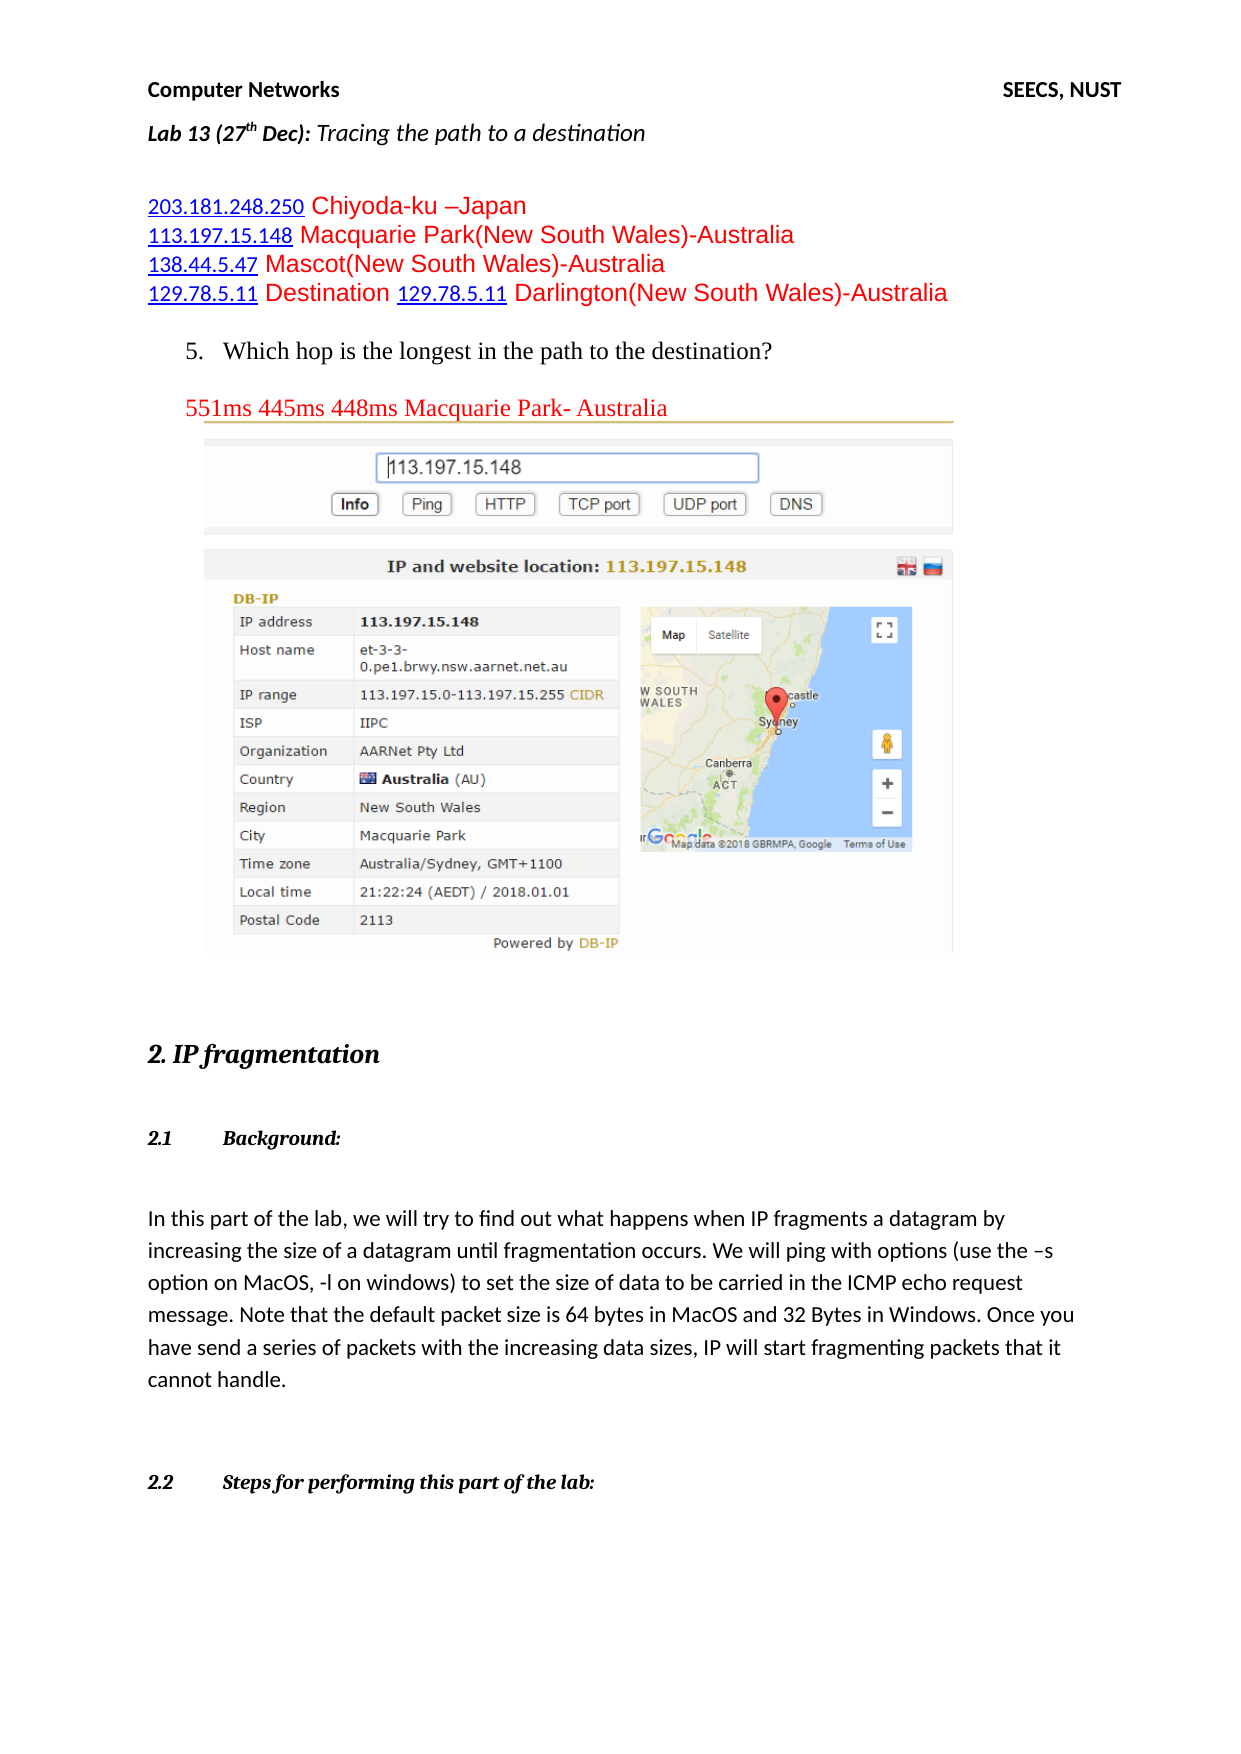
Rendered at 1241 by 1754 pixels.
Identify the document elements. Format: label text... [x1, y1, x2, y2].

text In this part of the lab, we will try to find out what happens when IP fragments a datagram by increasing the size of a datagram until fragmentation occurs. We will ping with options (use the –s option on MacOS, -l on windows) to set the size of data to be carried in the ICMP echo request message. Note that the default packet size is 64 bytes in MacOS and 32 Bytes in Windows. Once you have send a series of packets with the increasing data sizes, IP will start fragmenting packets that it cannot handle. [148, 1204, 1092, 1393]
text 551ms 445ms 448ms Macquarie Park- Australia [185, 393, 1092, 422]
picture [203, 421, 954, 953]
text 2.1 Background: [148, 1127, 1092, 1151]
text 2. IP fragmentation [148, 1039, 1092, 1070]
text 203.181.248.250 Chiyoda-ku –Japan 113.197.15.148 Macquarie Park(New South Wales)-Australia 138.44.5.47 Mascot(New South Wales)-Australia 129.78.5.11 Destination 129.78.5.11 Darlington(New South Wales)-Australia [148, 191, 1092, 307]
list Which hop is the longest in the path to the destination? [185, 336, 1092, 365]
text 2.2 Steps for performing this part of the lab: [148, 1471, 1092, 1495]
